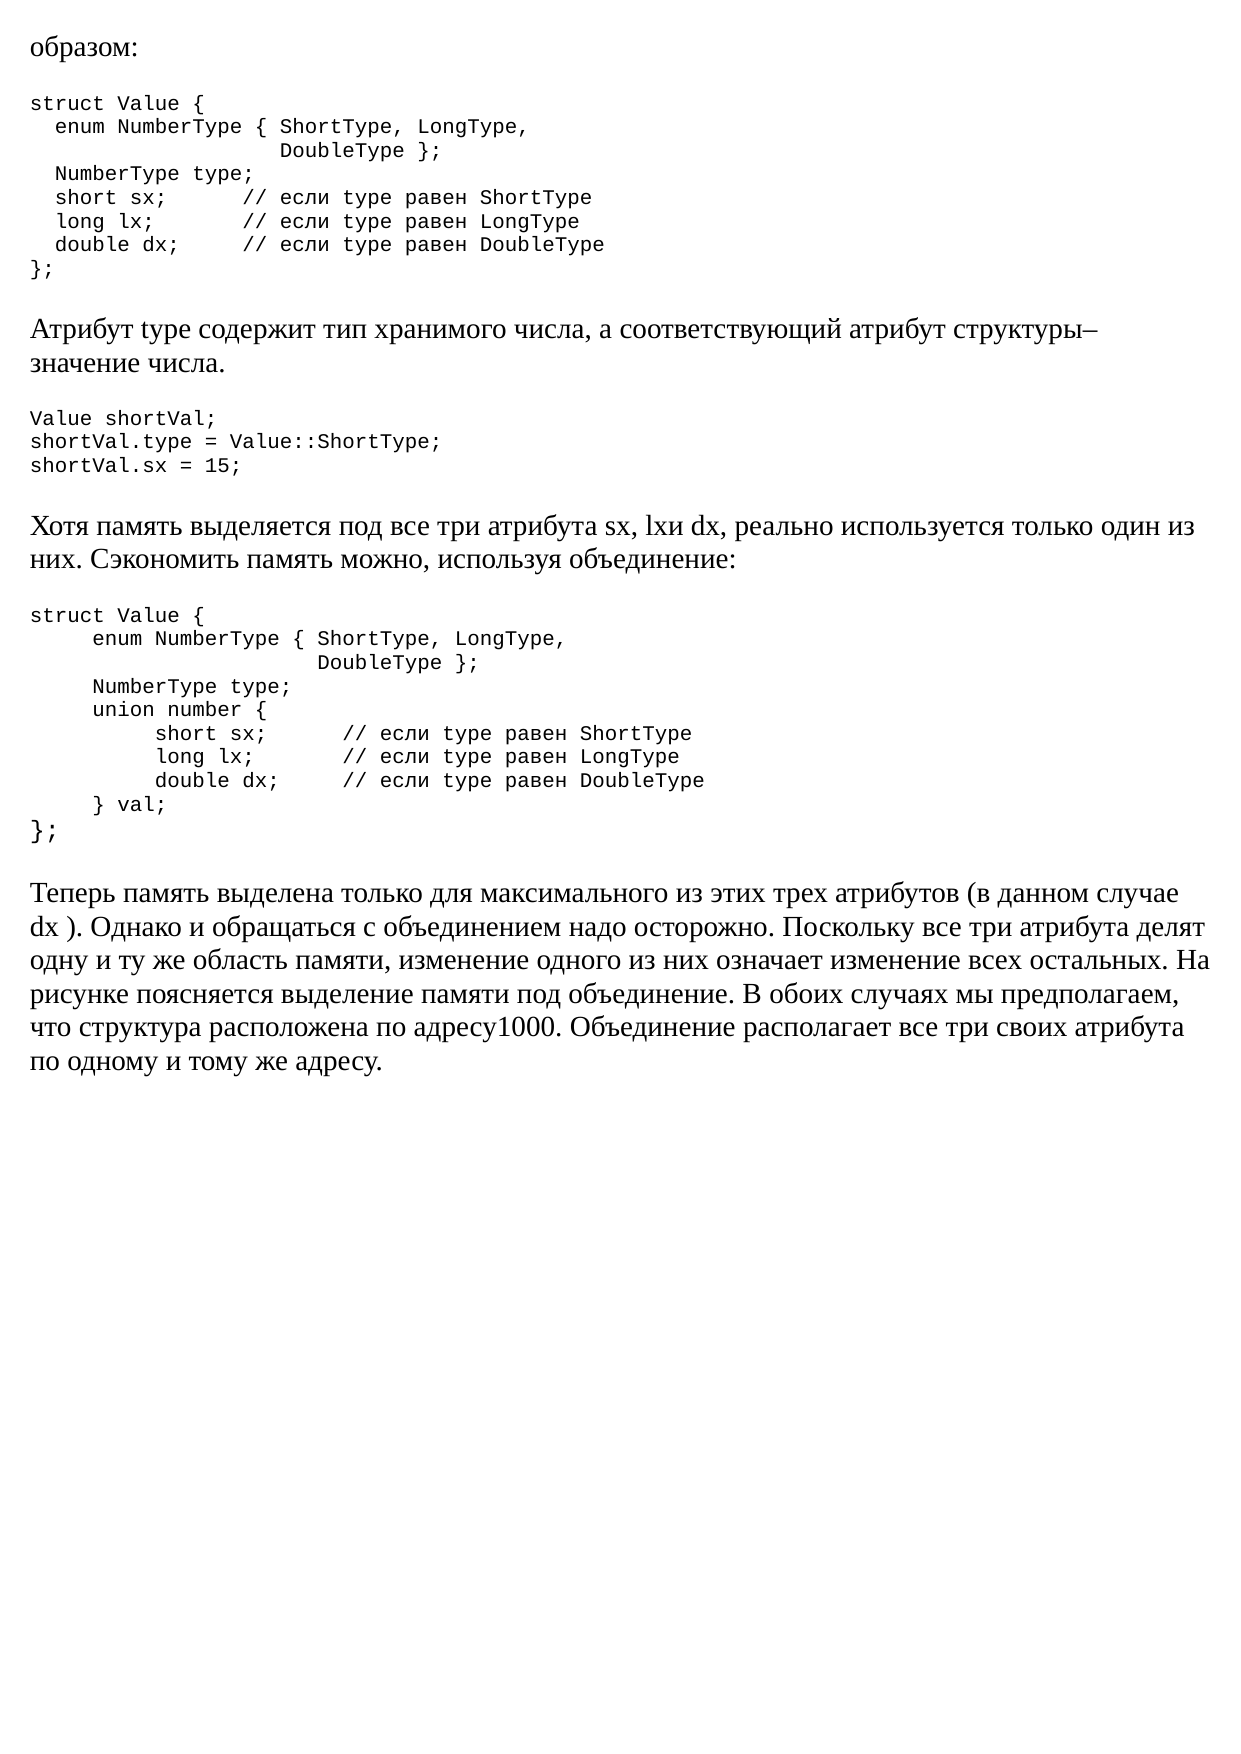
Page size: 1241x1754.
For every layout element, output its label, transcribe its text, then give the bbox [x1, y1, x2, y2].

text NumberType type; [29, 163, 1211, 187]
text DoubleType }; [29, 140, 1211, 163]
text }; [29, 817, 1211, 846]
text Теперь память выделена только для максимального из этих трех атрибутов (в данном случае dx ). Однако и обращаться с объединением надо осторожно. Поскольку все три атрибута делят одну и ту же область памяти, изменение одного из них означает изменение всех остальных. На рисунке поясняется выделение памяти под объединение. В обоих случаях мы предполагаем, что структура расположена по адресу1000. Объединение располагает все три своих атрибута по одному и тому же адресу. [29, 875, 1211, 1077]
text long lx; // если type равен LongType [29, 211, 1211, 234]
text shortVal.type = Value::ShortType; [29, 431, 1211, 455]
text double dx; // если type равен DoubleType [29, 770, 1211, 794]
text Атрибут type содержит тип хранимого числа, а соответствующий атрибут структуры– значение числа. [29, 311, 1211, 378]
text enum NumberType { ShortType, LongType, [29, 628, 1211, 652]
text образом: [29, 29, 1211, 63]
text Хотя память выделяется под все три атрибута sx, lxи dx, реально используется только один из них. Сэкономить память можно, используя объединение: [29, 508, 1211, 575]
text struct Value { [29, 605, 1211, 628]
text long lx; // если type равен LongType [29, 747, 1211, 770]
text shortVal.sx = 15; [29, 455, 1211, 479]
text short sx; // если type равен ShortType [29, 723, 1211, 747]
text union number { [29, 699, 1211, 723]
text double dx; // если type равен DoubleType [29, 234, 1211, 258]
text short sx; // если type равен ShortType [29, 187, 1211, 211]
text struct Value { [29, 92, 1211, 116]
text Value shortVal; [29, 408, 1211, 431]
text DoubleType }; [29, 652, 1211, 676]
text }; [29, 258, 1211, 282]
text NumberType type; [29, 676, 1211, 699]
text enum NumberType { ShortType, LongType, [29, 116, 1211, 140]
text } val; [29, 794, 1211, 817]
